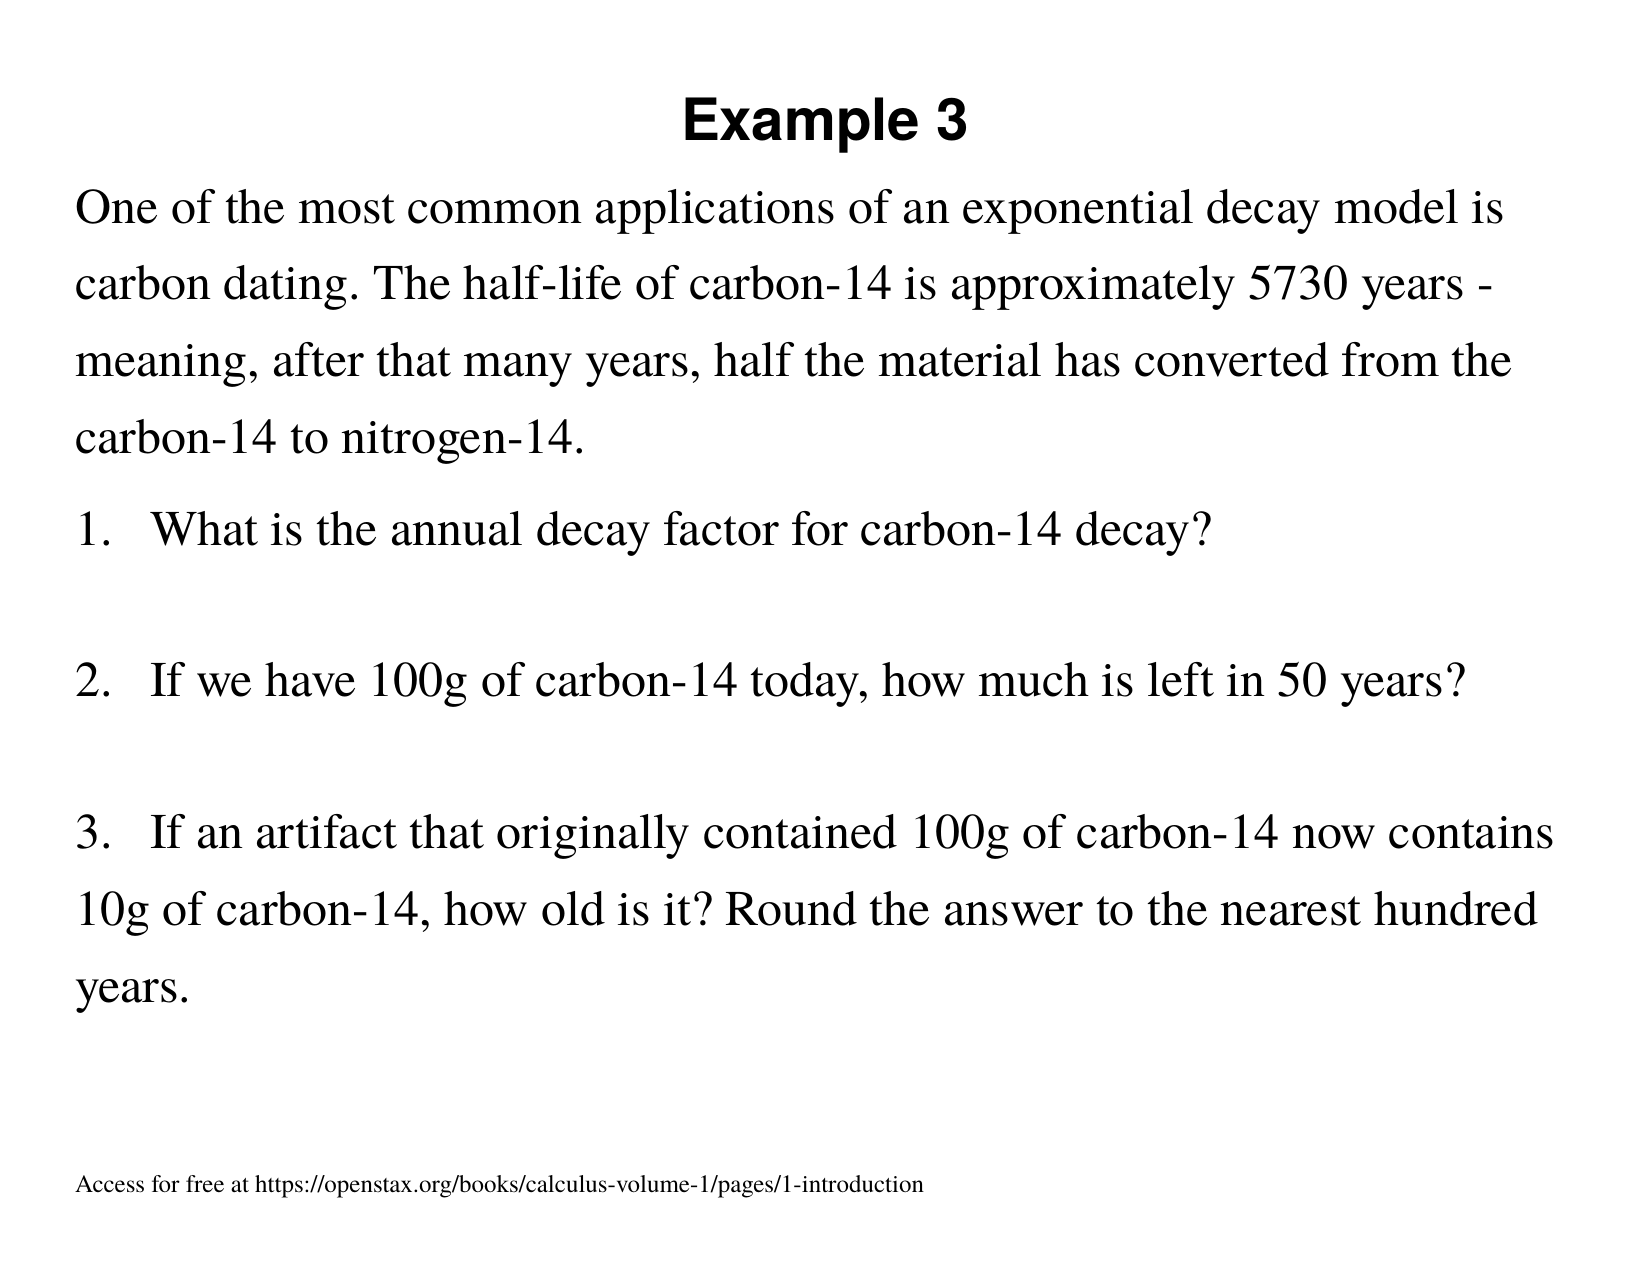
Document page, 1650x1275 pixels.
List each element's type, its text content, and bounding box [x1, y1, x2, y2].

list What is the annual decay factor for carbon-14 decay? [75, 492, 1575, 559]
list If an artifact that originally contained 100g of carbon-14 now contains 10g of carbon-14, how old is it? Round the answer to the nearest hundred years. [75, 796, 1575, 1016]
title Example 3 [75, 75, 1575, 158]
text One of the most common applications of an exponential decay model is carbon dating. The half-life of carbon-14 is approximately 5730 years - meaning, after that many years, half the material has converted from the carbon-14 to nitrogen-14. [75, 171, 1575, 468]
list If we have 100g of carbon-14 today, how much is left in 50 years? [75, 644, 1575, 711]
